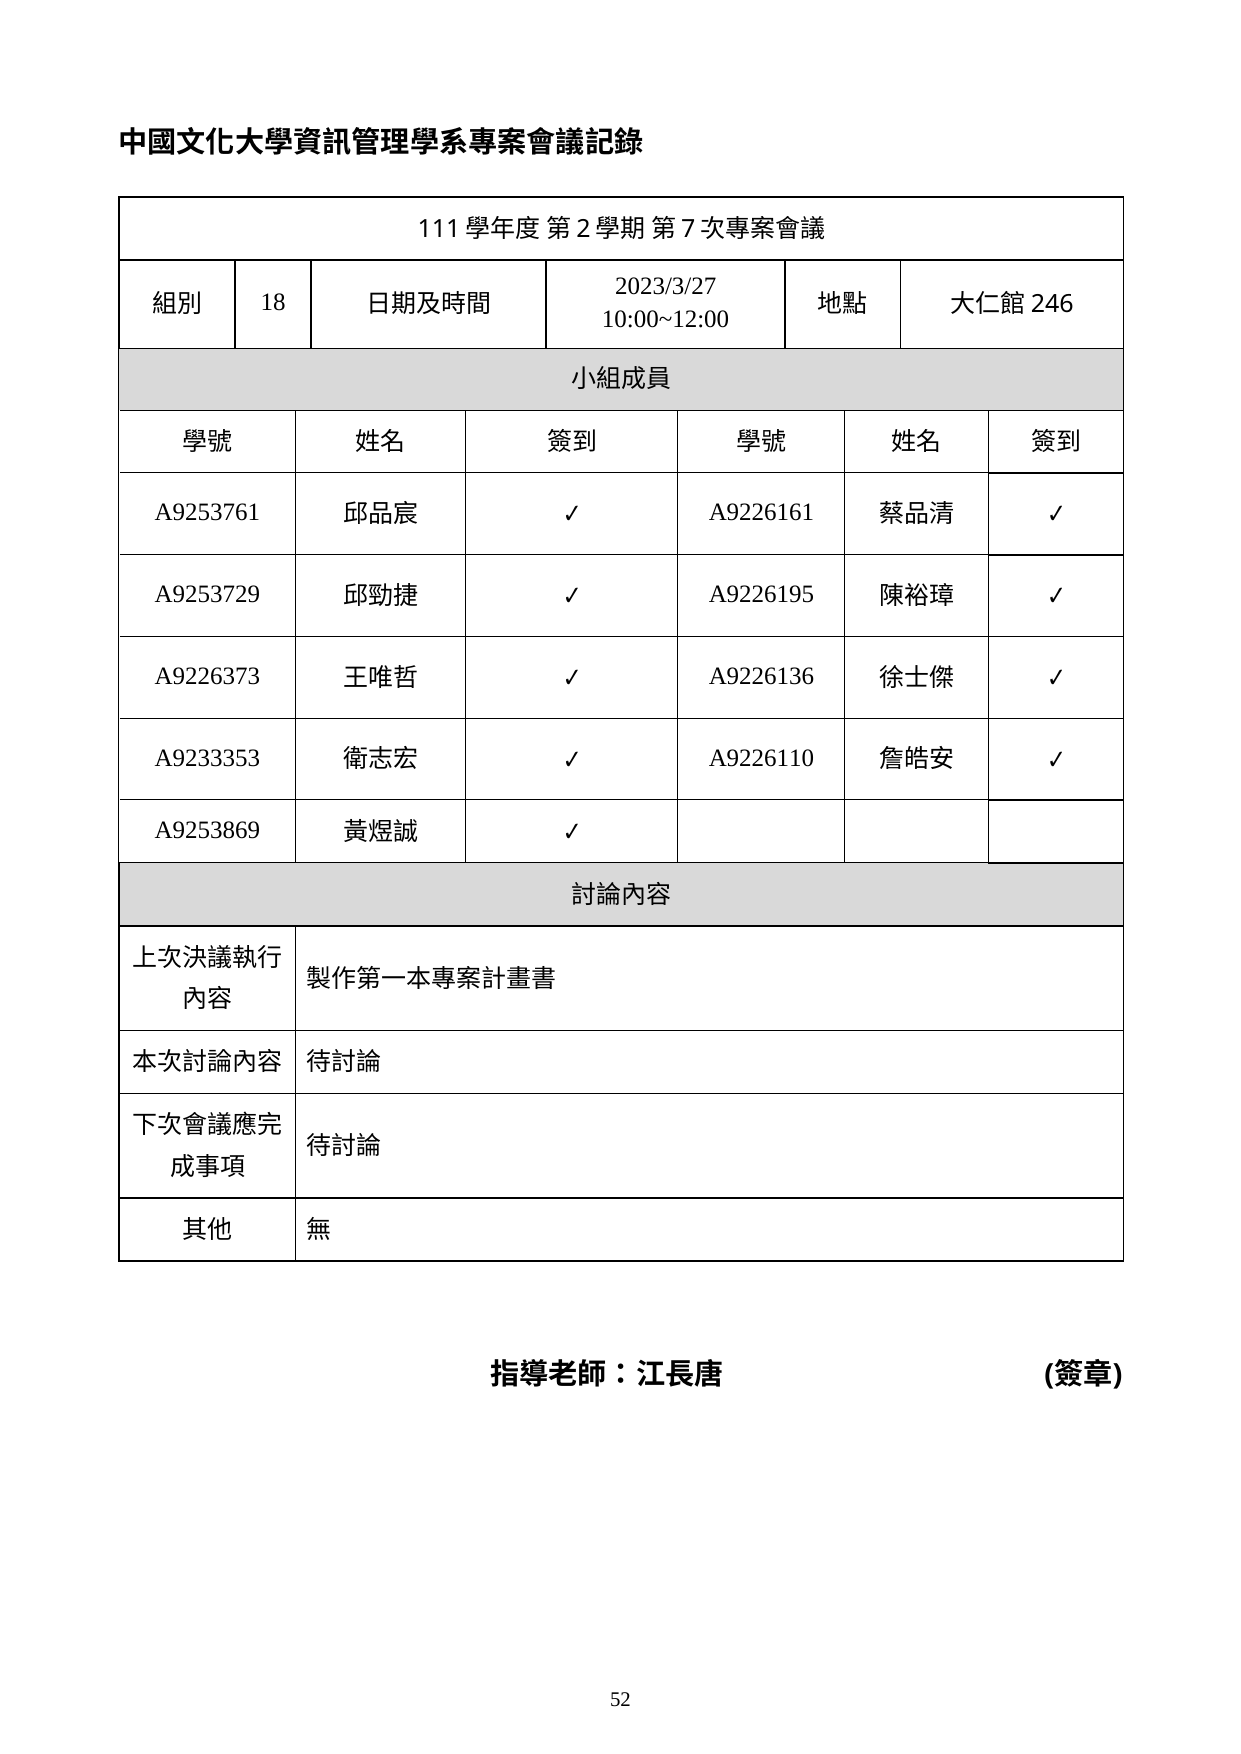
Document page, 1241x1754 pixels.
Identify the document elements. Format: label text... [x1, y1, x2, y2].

table_cell 大仁館246 [901, 261, 1123, 347]
table_cell 徐士傑 [845, 637, 988, 718]
table_cell ✔ [466, 473, 677, 554]
table_cell 組別 [120, 261, 234, 347]
table_cell A9226110 [678, 719, 844, 799]
table_cell 王唯哲 [296, 637, 465, 718]
table_cell 製作第一本專案計畫書 [296, 927, 1123, 1030]
table_cell 2023/3/27 10:00~12:00 [547, 261, 784, 347]
table_cell [989, 801, 1123, 862]
table_cell ✔ [989, 637, 1123, 718]
table_cell 討論內容 [120, 863, 1123, 925]
table_cell A9253869 [119, 800, 295, 862]
text 中國文化大學資訊管理學系專案會議記錄 [118, 118, 1122, 160]
table_cell A9253729 [119, 555, 295, 636]
table_cell 詹皓安 [845, 719, 988, 799]
table_cell 本次討論內容 [120, 1031, 295, 1093]
table_cell ✔ [466, 555, 677, 636]
table_cell 學號 [678, 411, 844, 472]
table_cell A9226195 [678, 555, 844, 636]
table_cell 上次決議執行內容 [120, 927, 295, 1030]
table_cell 姓名 [296, 411, 465, 472]
table_cell 邱品宸 [296, 473, 465, 554]
table_cell ✔ [989, 719, 1123, 799]
table_cell 待討論 [296, 1031, 1123, 1093]
table_cell A9233353 [119, 719, 295, 799]
table_cell 日期及時間 [312, 261, 545, 347]
table_cell 邱勁捷 [296, 555, 465, 636]
table_header 111學年度 第2學期 第7次專案會議 [120, 198, 1123, 259]
table_cell 小組成員 [119, 349, 1123, 410]
table_cell 陳裕璋 [845, 555, 988, 636]
table_cell 衛志宏 [296, 719, 465, 799]
text 指導老師：江長唐 (簽章) [118, 1351, 1122, 1393]
table_cell 簽到 [989, 411, 1123, 472]
table_cell ✔ [466, 637, 677, 718]
table_cell 其他 [120, 1199, 295, 1260]
table_cell ✔ [989, 556, 1123, 636]
table_cell ✔ [989, 474, 1123, 554]
table_cell 蔡品清 [845, 473, 988, 554]
table_cell 18 [236, 261, 310, 347]
table_cell [678, 800, 844, 862]
table_cell A9226136 [678, 637, 844, 718]
table_cell ✔ [466, 719, 677, 799]
table_cell 學號 [119, 411, 295, 472]
table_cell 待討論 [296, 1094, 1123, 1197]
table_cell A9226161 [678, 473, 844, 554]
table_cell A9253761 [119, 473, 295, 554]
table_cell 無 [296, 1199, 1123, 1260]
table_cell 下次會議應完成事項 [120, 1094, 295, 1197]
table_cell [845, 800, 988, 862]
table_cell 簽到 [466, 411, 677, 472]
table_cell ✔ [466, 800, 677, 862]
table_cell 黃煜誠 [296, 800, 465, 862]
table_cell A9226373 [119, 637, 295, 718]
table_cell 姓名 [845, 411, 988, 472]
table_cell 地點 [786, 261, 900, 347]
